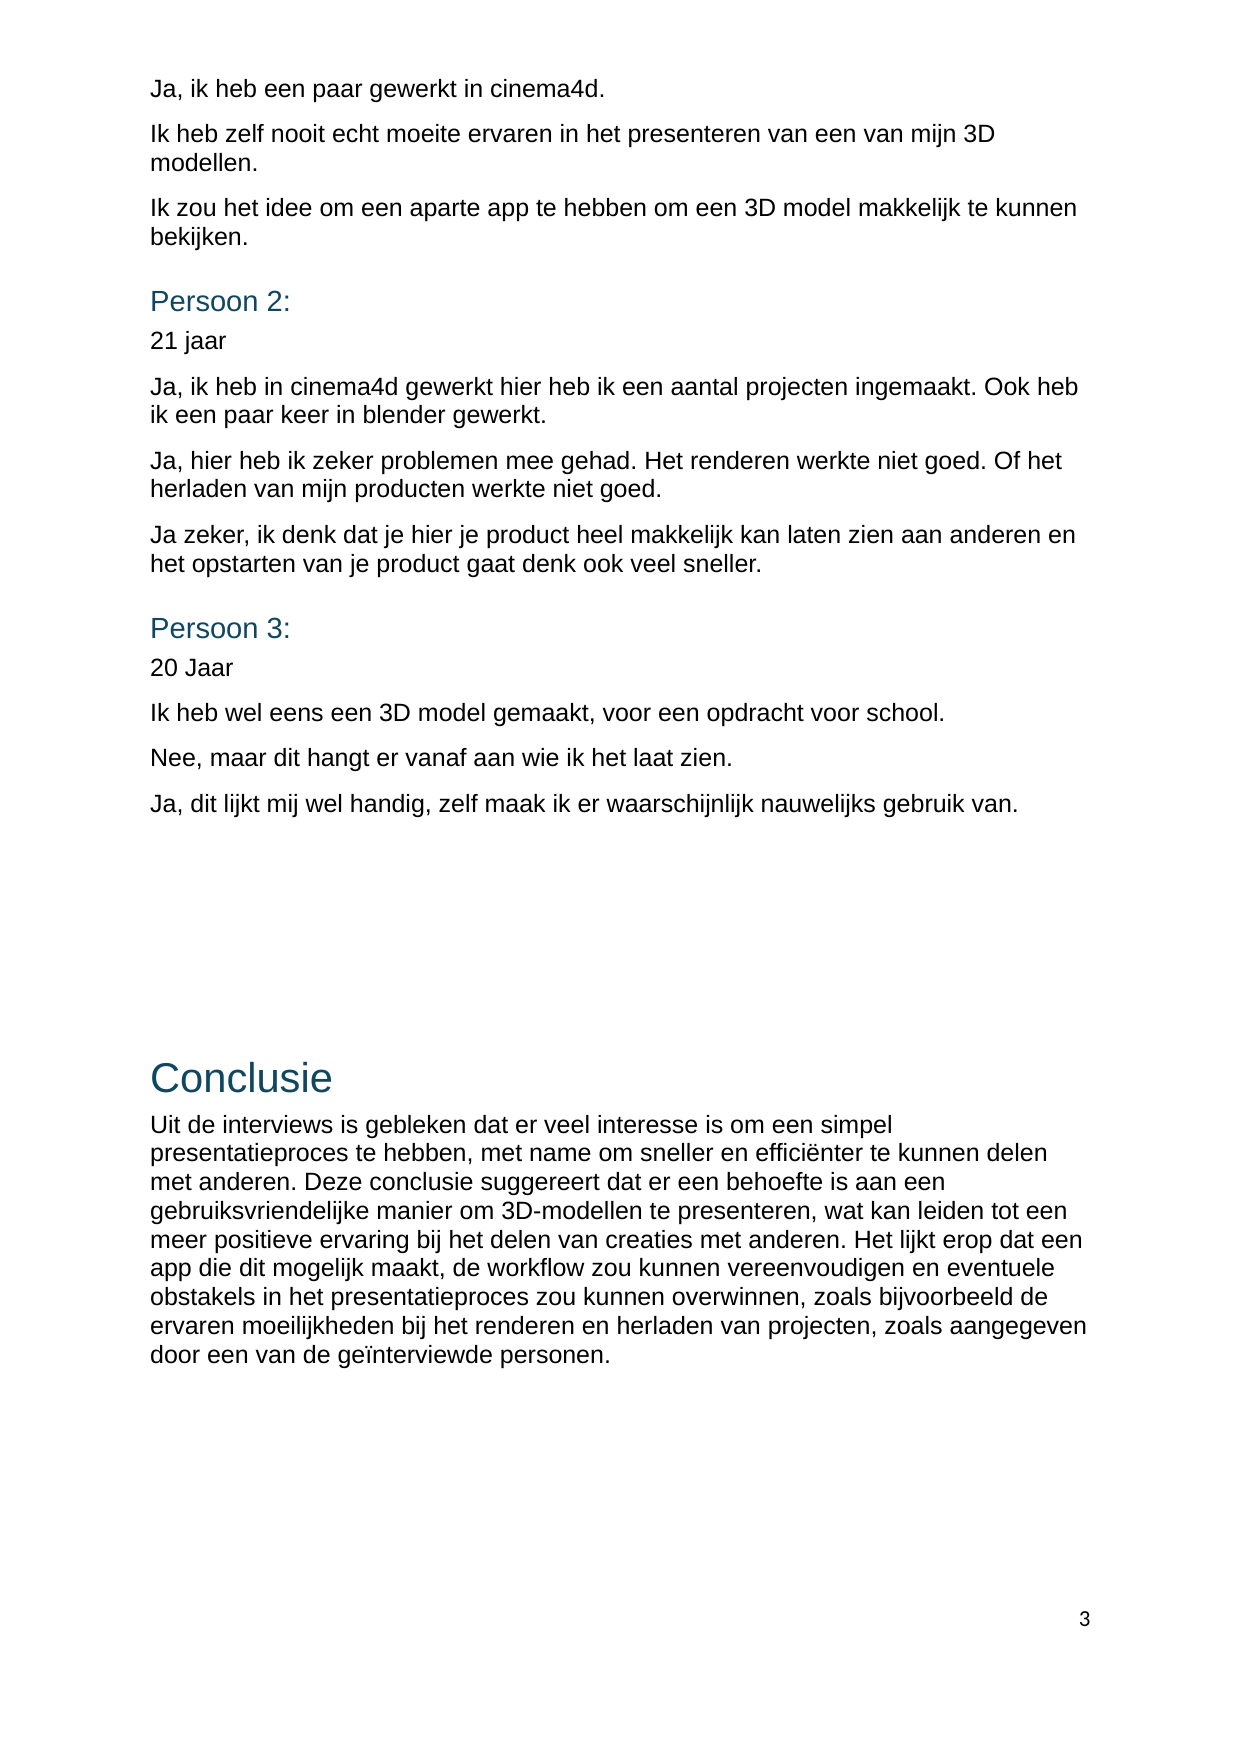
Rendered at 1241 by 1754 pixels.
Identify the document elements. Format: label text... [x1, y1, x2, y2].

text Ja, ik heb een paar gewerkt in cinema4d. [150, 74, 1090, 102]
text Ik heb wel eens een 3D model gemaakt, voor een opdracht voor school. [150, 698, 1090, 727]
text Ja zeker, ik denk dat je hier je product heel makkelijk kan laten zien aan anderen en het opstarten van je product gaat denk ook veel sneller. [150, 520, 1090, 577]
text Uit de interviews is gebleken dat er veel interesse is om een simpel presentatieproces te hebben, met name om sneller en efficiënter te kunnen delen met anderen. Deze conclusie suggereert dat er een behoefte is aan een gebruiksvriendelijke manier om 3D-modellen te presenteren, wat kan leiden tot een meer positieve ervaring bij het delen van creaties met anderen. Het lijkt erop dat een app die dit mogelijk maakt, de workflow zou kunnen vereenvoudigen en eventuele obstakels in het presentatieproces zou kunnen overwinnen, zoals bijvoorbeeld de ervaren moeilijkheden bij het renderen en herladen van projecten, zoals aangegeven door een van de geïnterviewde personen. [150, 1109, 1090, 1368]
text 21 jaar [150, 326, 1090, 355]
subtitle Conclusie [150, 1053, 1090, 1101]
text Ja, dit lijkt mij wel handig, zelf maak ik er waarschijnlijk nauwelijks gebruik van. [150, 789, 1090, 817]
text Nee, maar dit hangt er vanaf aan wie ik het laat zien. [150, 743, 1090, 772]
text Ik zou het idee om een aparte app te hebben om een 3D model makkelijk te kunnen bekijken. [150, 193, 1090, 251]
subtitle Persoon 3: [150, 611, 1090, 644]
subtitle Persoon 2: [150, 284, 1090, 318]
text Ik heb zelf nooit echt moeite ervaren in het presenteren van een van mijn 3D modellen. [150, 119, 1090, 177]
text Ja, ik heb in cinema4d gewerkt hier heb ik een aantal projecten ingemaakt. Ook heb ik een paar keer in blender gewerkt. [150, 371, 1090, 429]
text Ja, hier heb ik zeker problemen mee gehad. Het renderen werkte niet goed. Of het herladen van mijn producten werkte niet goed. [150, 446, 1090, 503]
text 20 Jaar [150, 652, 1090, 681]
